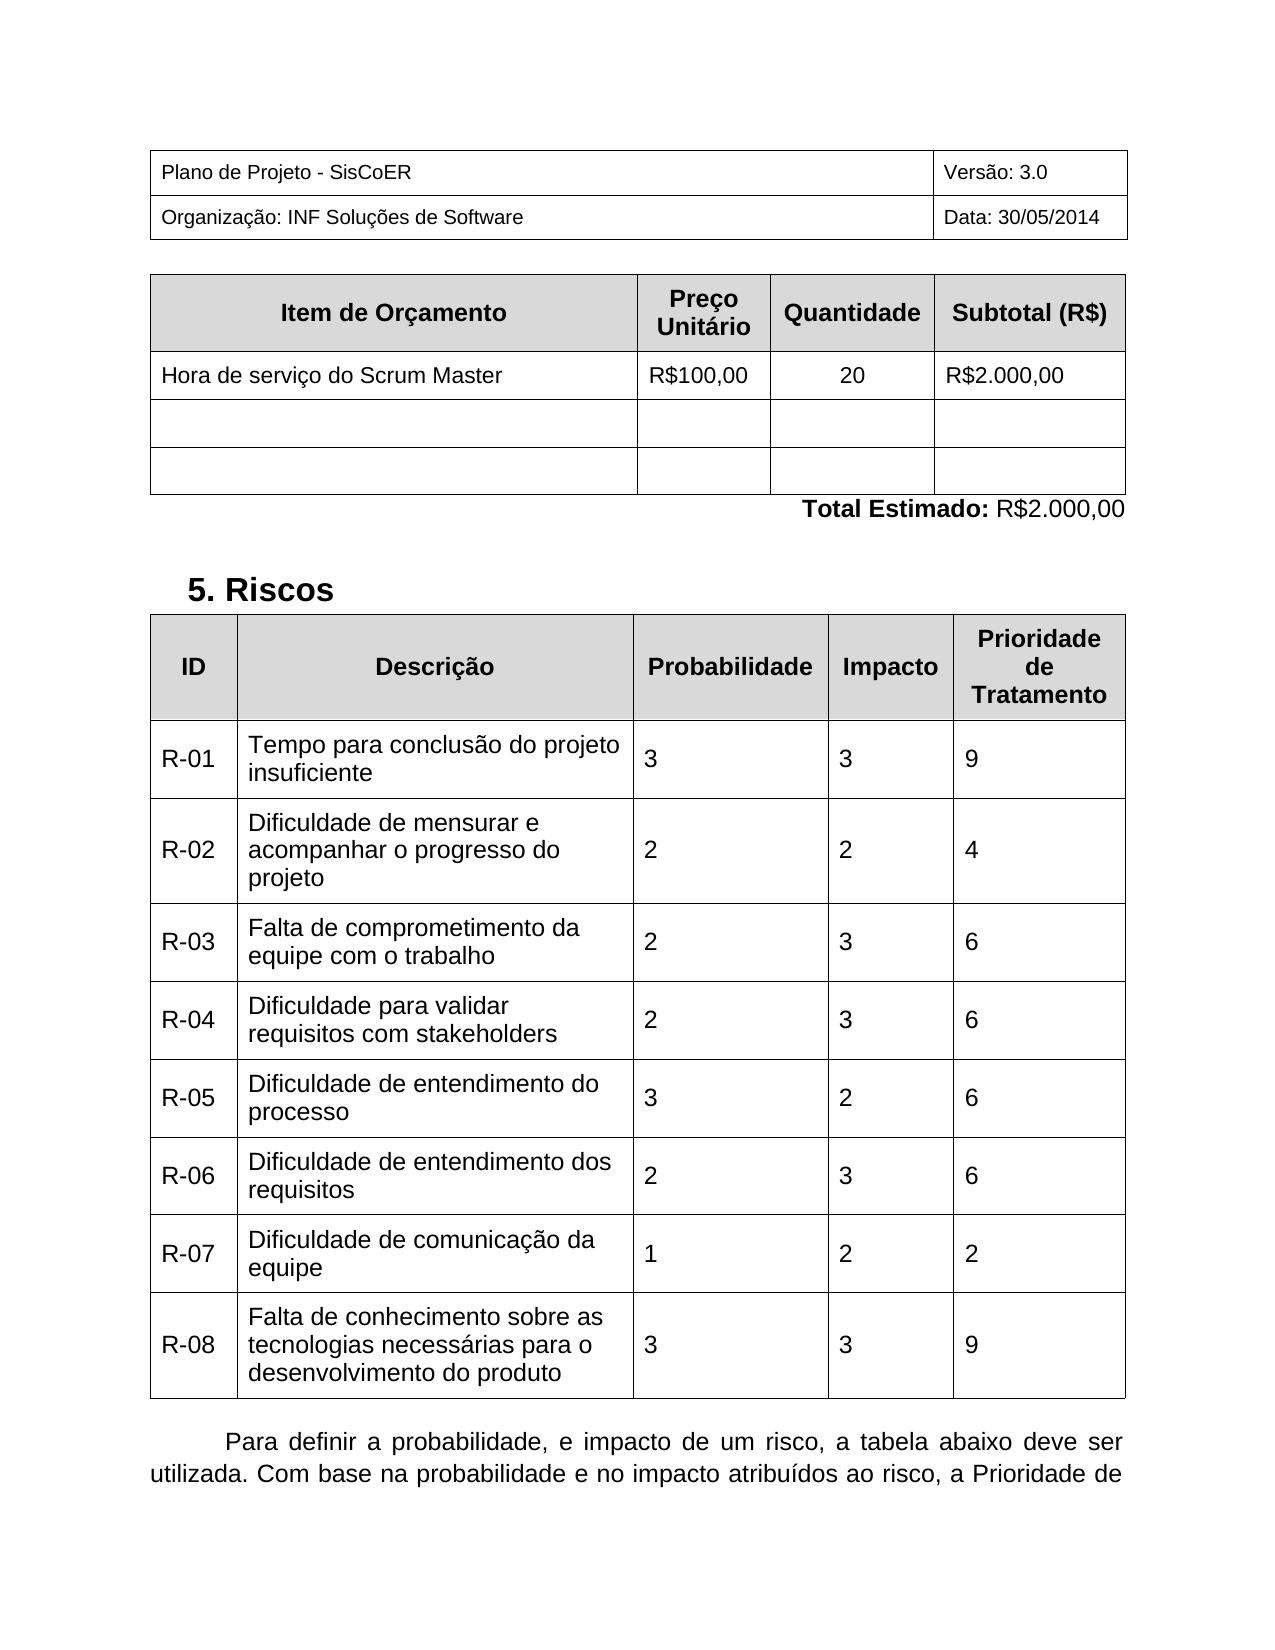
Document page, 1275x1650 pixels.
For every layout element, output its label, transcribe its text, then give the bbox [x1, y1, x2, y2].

table_cell 3 [829, 982, 953, 1059]
table_cell R-02 [151, 799, 237, 903]
table_cell R-08 [151, 1293, 237, 1398]
table_cell [151, 448, 637, 494]
table_cell 20 [771, 352, 934, 399]
table_cell R-06 [151, 1138, 237, 1214]
table_cell R$100,00 [638, 352, 770, 399]
table_cell 2 [634, 904, 828, 981]
table_cell Hora de serviço do Scrum Master [151, 352, 637, 399]
table_cell 4 [954, 799, 1125, 903]
table_cell Dificuldade de comunicação da equipe [238, 1215, 633, 1292]
table_cell 9 [954, 1293, 1125, 1398]
table_cell [771, 400, 934, 447]
table_cell 6 [954, 1138, 1125, 1214]
table_cell 2 [634, 982, 828, 1059]
table_cell 3 [634, 1293, 828, 1398]
text Para definir a probabilidade, e impacto de um risco, a tabela abaixo deve ser utilizada. Com base na probabilidade e no impacto atribuídos ao risco, a Prioridade de [150, 1427, 1125, 1487]
table_cell [935, 448, 1125, 494]
table_cell 1 [634, 1215, 828, 1292]
text Total Estimado: R$2.000,00 [150, 495, 1125, 522]
table_cell [638, 400, 770, 447]
table_cell Dificuldade de entendimento dos requisitos [238, 1138, 633, 1214]
table_header Preço Unitário [638, 275, 770, 351]
table_cell [935, 400, 1125, 447]
table_cell 2 [829, 1060, 953, 1137]
table_header Quantidade [771, 275, 934, 351]
table_header Descrição [238, 615, 633, 719]
table_cell 3 [634, 1060, 828, 1137]
table_cell Falta de conhecimento sobre as tecnologias necessárias para o desenvolvimento do produto [238, 1293, 633, 1398]
table_cell 6 [954, 1060, 1125, 1137]
table_header Probabilidade [634, 615, 828, 719]
table_cell 6 [954, 982, 1125, 1059]
table_cell Dificuldade de mensurar e acompanhar o progresso do projeto [238, 799, 633, 903]
table_cell 2 [634, 799, 828, 903]
table_header Impacto [829, 615, 953, 719]
list Riscos [187, 571, 1125, 608]
table_cell Tempo para conclusão do projeto insuficiente [238, 721, 633, 797]
table_header ID [151, 615, 237, 719]
table_cell 9 [954, 721, 1125, 797]
table_cell 3 [829, 721, 953, 797]
table_cell 2 [954, 1215, 1125, 1292]
table_cell Dificuldade de entendimento do processo [238, 1060, 633, 1137]
table_header Subtotal (R$) [935, 275, 1125, 351]
table_cell 3 [829, 1138, 953, 1214]
table_cell 2 [829, 1215, 953, 1292]
table_cell [151, 400, 637, 447]
table_cell R-05 [151, 1060, 237, 1137]
table_cell 3 [634, 721, 828, 797]
table_cell Falta de comprometimento da equipe com o trabalho [238, 904, 633, 981]
table_cell 3 [829, 1293, 953, 1398]
table_cell 3 [829, 904, 953, 981]
table_cell [638, 448, 770, 494]
table_cell R-07 [151, 1215, 237, 1292]
table_cell 2 [634, 1138, 828, 1214]
table_header Item de Orçamento [151, 275, 637, 351]
table_cell R-01 [151, 721, 237, 797]
table_header Prioridade de Tratamento [954, 615, 1125, 719]
table_cell R-04 [151, 982, 237, 1059]
table_cell Dificuldade para validar requisitos com stakeholders [238, 982, 633, 1059]
table_cell [771, 448, 934, 494]
table_cell R-03 [151, 904, 237, 981]
table_cell 6 [954, 904, 1125, 981]
table_cell R$2.000,00 [935, 352, 1125, 399]
table_cell 2 [829, 799, 953, 903]
